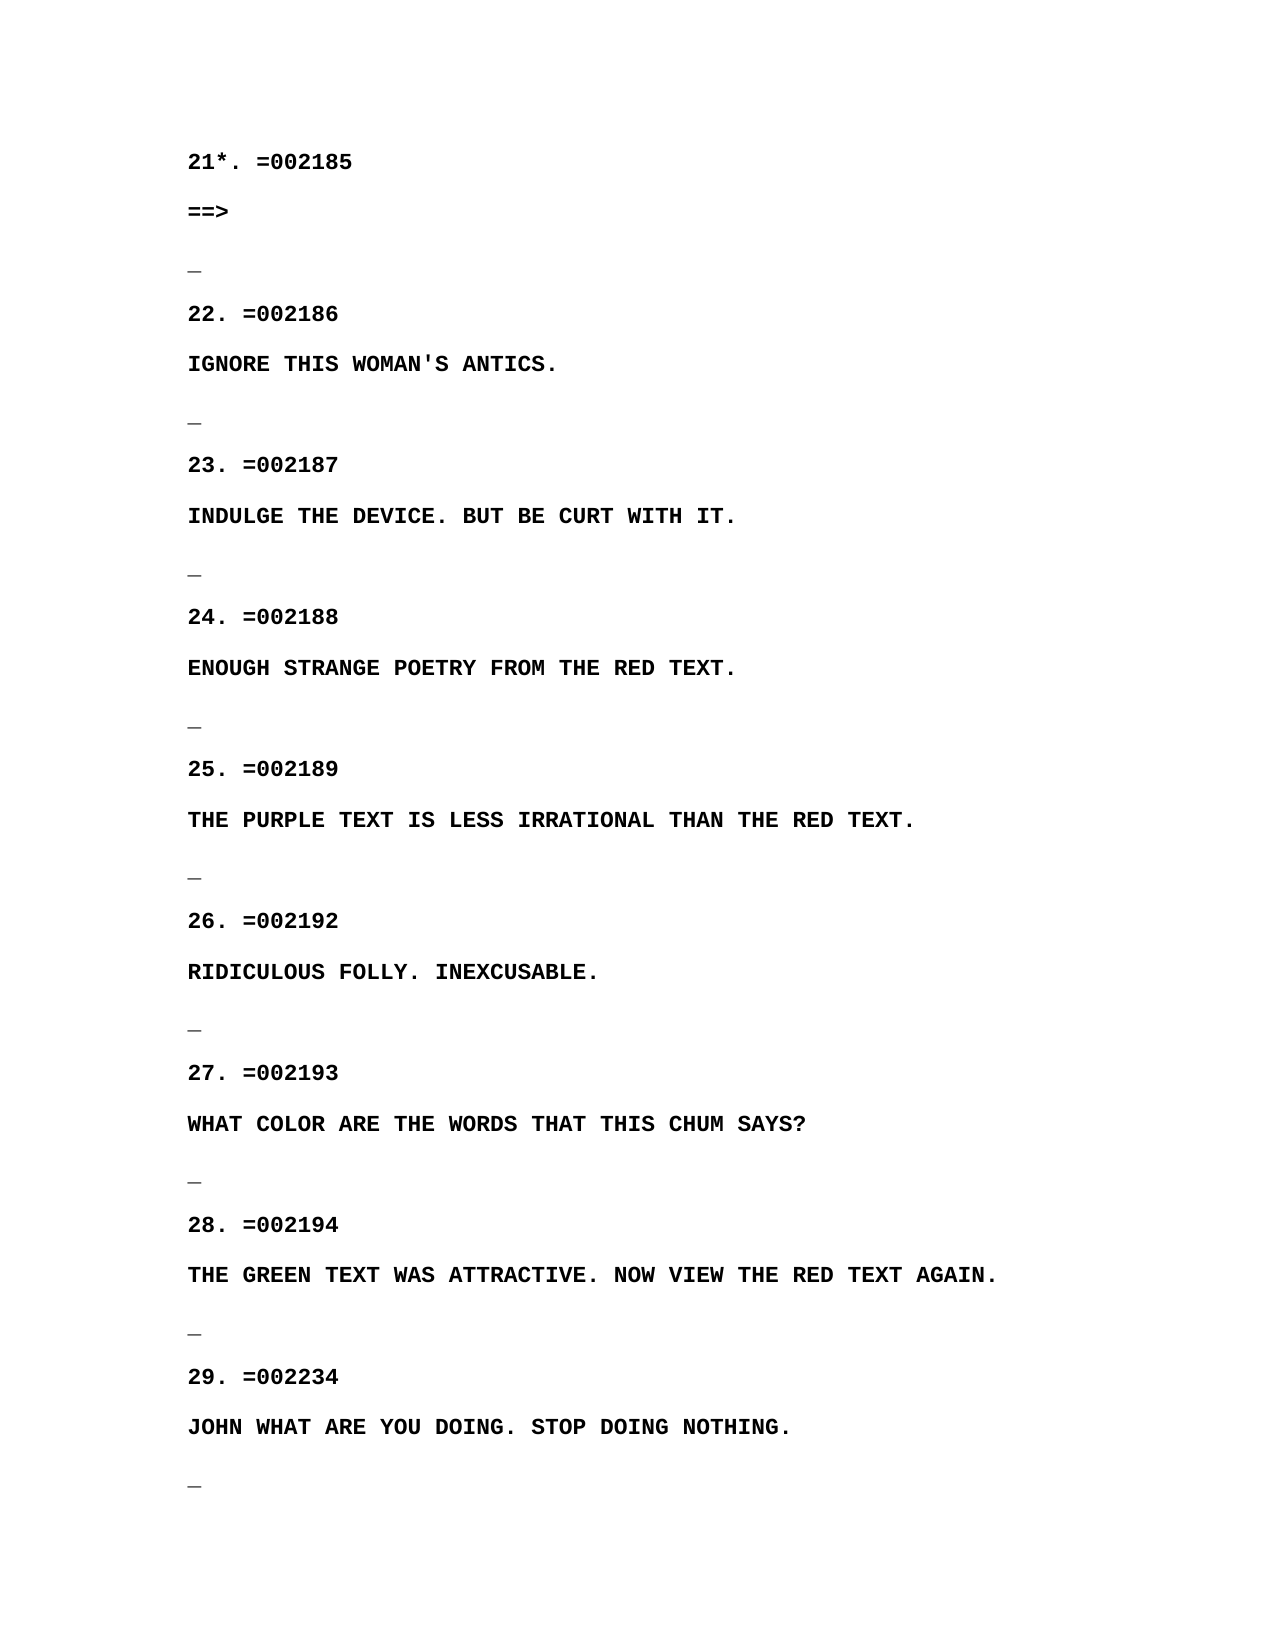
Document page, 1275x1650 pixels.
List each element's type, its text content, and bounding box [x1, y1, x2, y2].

text 26. =002192 [187, 909, 1087, 935]
text 23. =002187 [187, 454, 1087, 480]
text WHAT COLOR ARE THE WORDS THAT THIS CHUM SAYS? [187, 1112, 1087, 1138]
text 25. =002189 [187, 757, 1087, 783]
text 28. =002194 [187, 1213, 1087, 1239]
text INDULGE THE DEVICE. BUT BE CURT WITH IT. [187, 504, 1087, 530]
text _ [187, 1314, 1087, 1340]
text 24. =002188 [187, 606, 1087, 632]
text _ [187, 1011, 1087, 1037]
text _ [187, 859, 1087, 885]
text 27. =002193 [187, 1061, 1087, 1087]
text _ [187, 1466, 1087, 1492]
text RIDICULOUS FOLLY. INEXCUSABLE. [187, 960, 1087, 986]
text IGNORE THIS WOMAN'S ANTICS. [187, 352, 1087, 378]
text _ [187, 707, 1087, 733]
text ==> [187, 201, 1087, 227]
text THE PURPLE TEXT IS LESS IRRATIONAL THAN THE RED TEXT. [187, 808, 1087, 834]
text 21*. =002185 [187, 150, 1087, 176]
text _ [187, 555, 1087, 581]
text 29. =002234 [187, 1365, 1087, 1391]
text 22. =002186 [187, 302, 1087, 328]
text _ [187, 1162, 1087, 1188]
text JOHN WHAT ARE YOU DOING. STOP DOING NOTHING. [187, 1416, 1087, 1442]
text THE GREEN TEXT WAS ATTRACTIVE. NOW VIEW THE RED TEXT AGAIN. [187, 1264, 1087, 1290]
text _ [187, 251, 1087, 277]
text ENOUGH STRANGE POETRY FROM THE RED TEXT. [187, 656, 1087, 682]
text _ [187, 403, 1087, 429]
